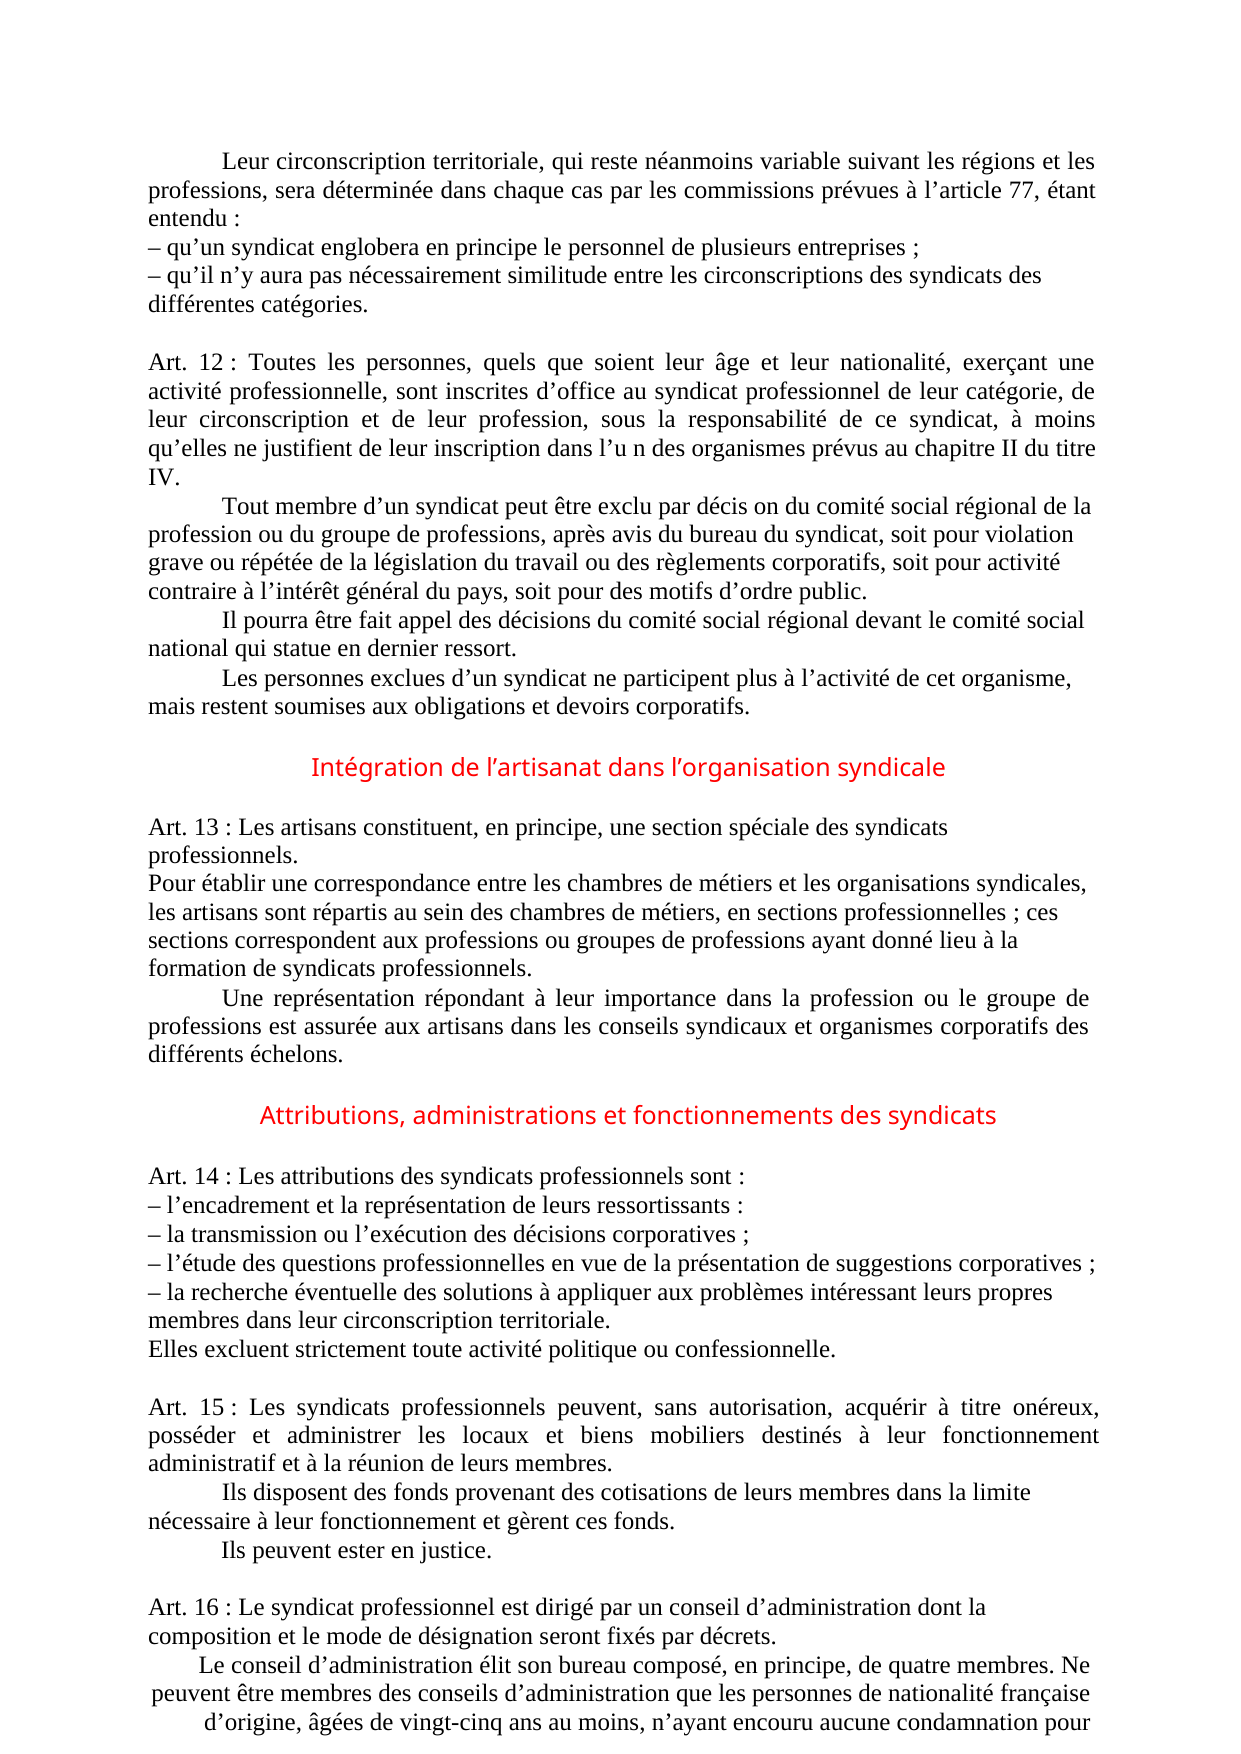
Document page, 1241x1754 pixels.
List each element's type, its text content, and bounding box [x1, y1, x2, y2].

text Tout membre d’un syndicat peut être exclu par décis on du comité social régional de la profession ou du groupe de professions, après avis du bureau du syndicat, soit pour violation grave ou répétée de la législation du travail ou des règlements corporatifs, soit pour activité contraire à l’intérêt général du pays, soit pour des motifs d’ordre public. [148, 492, 1103, 604]
list – l’étude des questions professionnelles en vue de la présentation de suggestions corporatives ; [148, 1248, 1109, 1277]
text Art. 14 : Les attributions des syndicats professionnels sont : [148, 1161, 1109, 1190]
text Intégration de l’artisanat dans l’organisation syndicale [148, 749, 1109, 783]
list – la recherche éventuelle des solutions à appliquer aux problèmes intéressant leurs propres membres dans leur circonscription territoriale. [148, 1278, 1109, 1334]
list – qu’il n’y aura pas nécessairement similitude entre les circonscriptions des syndicats des différentes catégories. [148, 261, 1109, 318]
text Art. 13 : Les artisans constituent, en principe, une section spéciale des syndicats professionnels. [148, 813, 1096, 869]
text Leur circonscription territoriale, qui reste néanmoins variable suivant les régions et les professions, sera déterminée dans chaque cas par les commissions prévues à l’article 77, étant entendu : [148, 147, 1096, 232]
text Art. 16 : Le syndicat professionnel est dirigé par un conseil d’administration dont la composition et le mode de désignation seront fixés par décrets. [148, 1593, 1088, 1649]
text Ils peuvent ester en justice. [221, 1535, 1109, 1563]
text Les personnes exclues d’un syndicat ne participent plus à l’activité de cet organisme, mais restent soumises aux obligations et devoirs corporatifs. [148, 663, 1088, 720]
list – l’encadrement et la représentation de leurs ressortissants : [148, 1190, 1109, 1219]
text Elles excluent strictement toute activité politique ou confessionnelle. [148, 1334, 1109, 1363]
text Il pourra être fait appel des décisions du comité social régional devant le comité social national qui statue en dernier ressort. [148, 606, 1103, 662]
text Art. 12 : Toutes les personnes, quels que soient leur âge et leur nationalité, exerçant une activité professionnelle, sont inscrites d’office au syndicat professionnel de leur catégorie, de leur circonscription et de leur profession, sous la responsabilité de ce syndicat, à moins qu’elles ne justifient de leur inscription dans l’u n des organismes prévus au chapitre II du titre IV. [148, 348, 1096, 490]
text Art. 15 : Les syndicats professionnels peuvent, sans autorisation, acquérir à titre onéreux, posséder et administrer les locaux et biens mobiliers destinés à leur fonctionnement administratif et à la réunion de leurs membres. [148, 1393, 1101, 1477]
list – qu’un syndicat englobera en principe le personnel de plusieurs entreprises ; [148, 232, 1109, 260]
text Le conseil d’administration élit son bureau composé, en principe, de quatre membres. Ne peuvent être membres des conseils d’administration que les personnes de nationalité française d’origine, âgées de vingt-cinq ans au moins, n’ayant encouru aucune condamnation pour [148, 1651, 1090, 1735]
text Une représentation répondant à leur importance dans la profession ou le groupe de professions est assurée aux artisans dans les conseils syndicaux et organismes corporatifs des différents échelons. [148, 983, 1090, 1068]
text Attributions, administrations et fonctionnements des syndicats [148, 1098, 1109, 1132]
text Ils disposent des fonds provenant des cotisations de leurs membres dans la limite nécessaire à leur fonctionnement et gèrent ces fonds. [148, 1478, 1092, 1534]
list – la transmission ou l’exécution des décisions corporatives ; [148, 1219, 1109, 1247]
text Pour établir une correspondance entre les chambres de métiers et les organisations syndicales, les artisans sont répartis au sein des chambres de métiers, en sections professionnelles ; ces sections correspondent aux professions ou groupes de professions ayant donné lieu à la formation de syndicats professionnels. [148, 869, 1096, 982]
